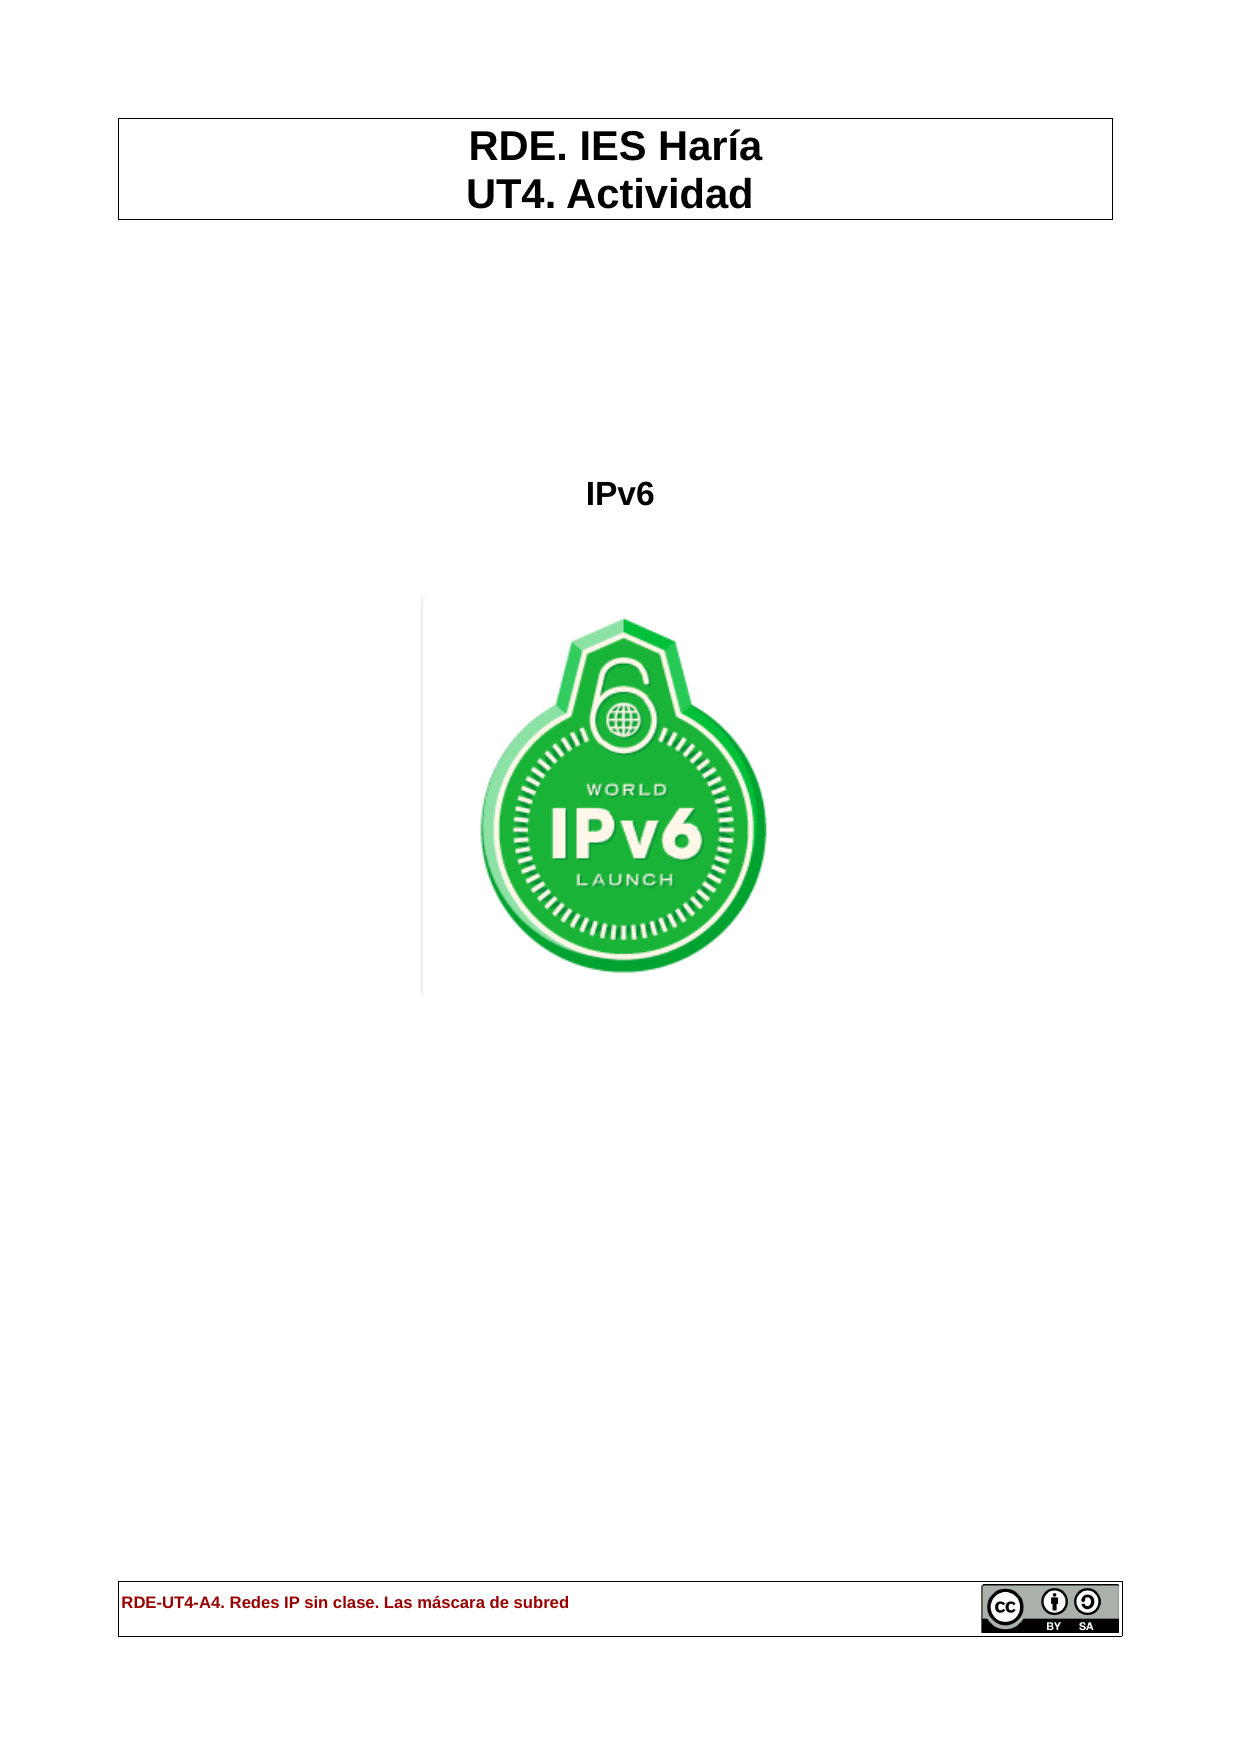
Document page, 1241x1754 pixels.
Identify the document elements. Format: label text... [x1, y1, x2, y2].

picture [981, 1584, 1119, 1633]
subtitle IPv6 [118, 474, 1122, 512]
picture [421, 595, 820, 995]
text RDE. IES Haría [119, 119, 1112, 166]
text UT4. Actividad [119, 166, 1112, 219]
